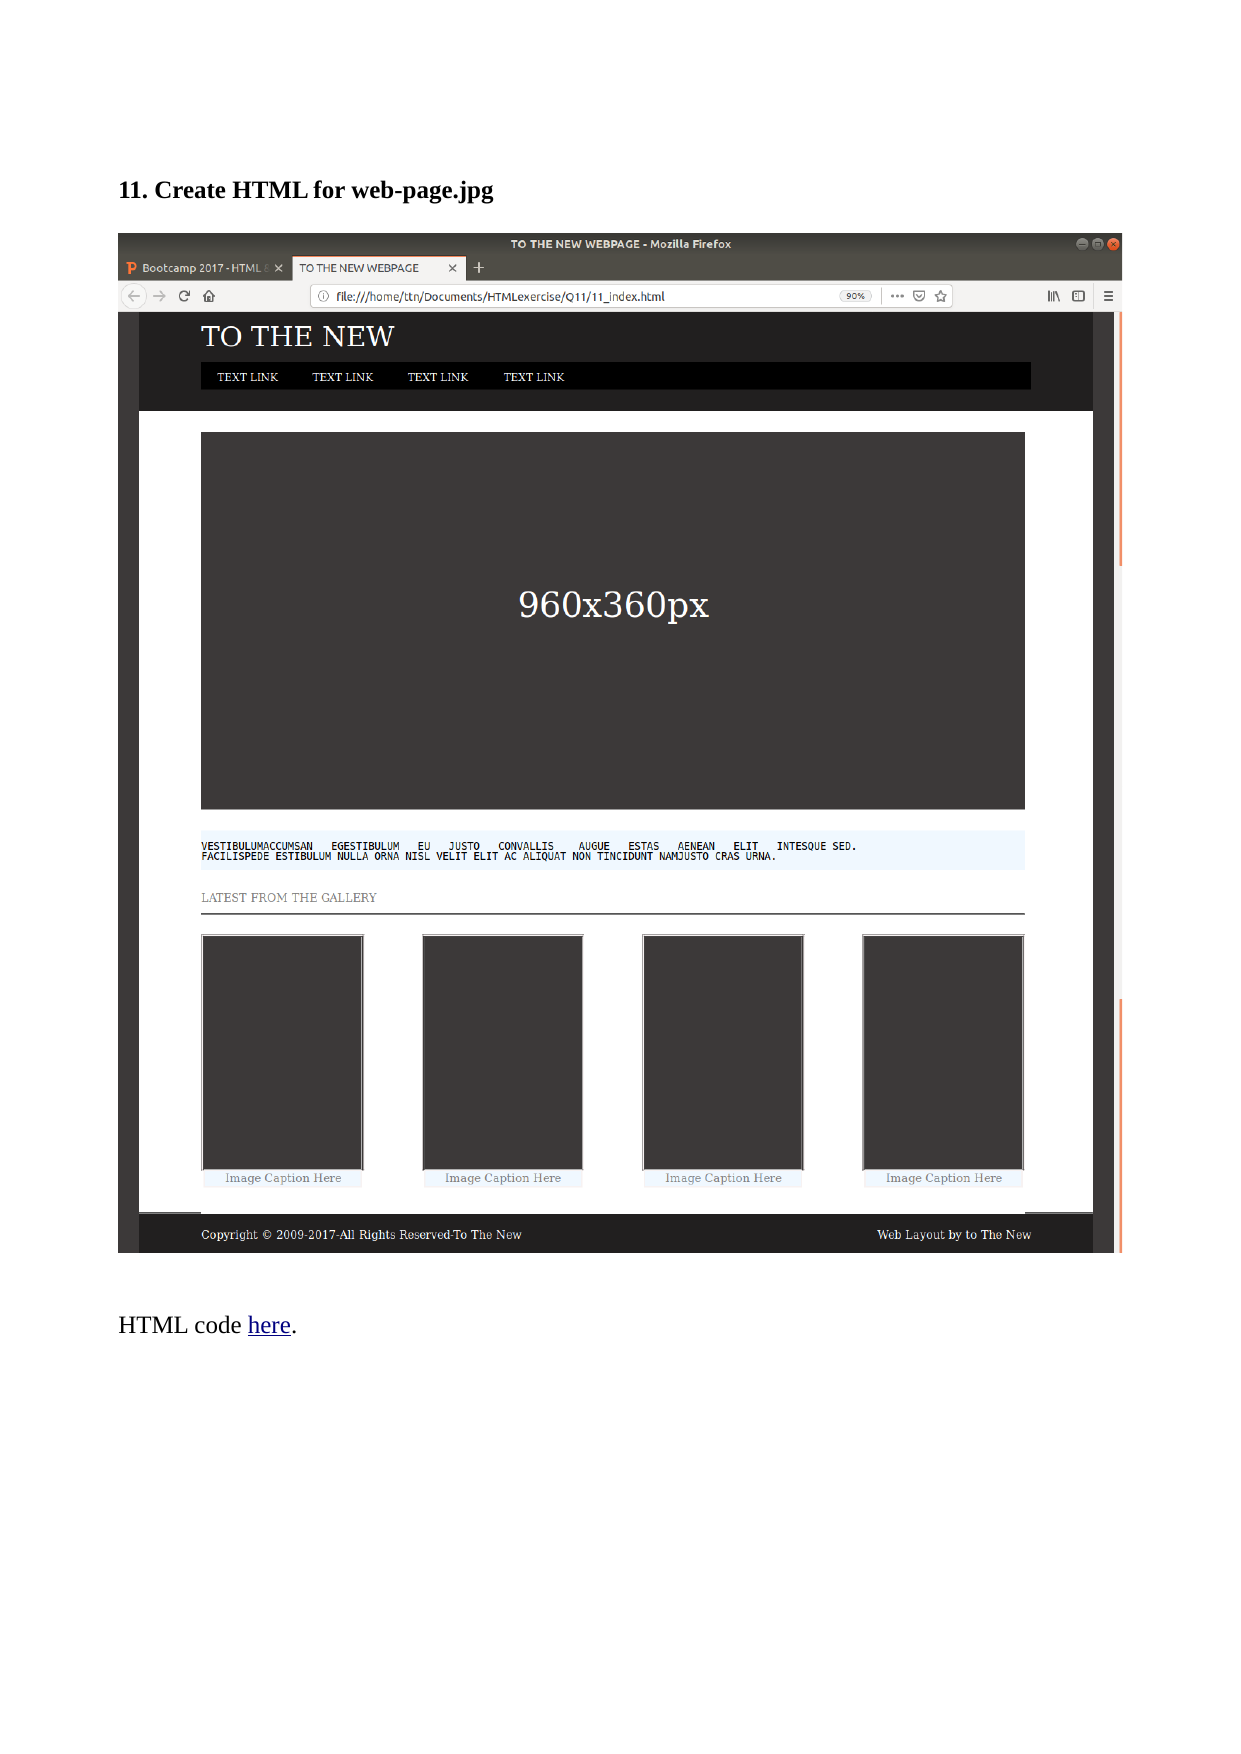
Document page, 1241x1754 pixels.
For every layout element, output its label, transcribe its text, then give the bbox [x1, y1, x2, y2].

text HTML code here. [118, 1310, 1122, 1338]
picture [118, 233, 1123, 1253]
text 11. Create HTML for web-page.jpg [118, 176, 1122, 204]
